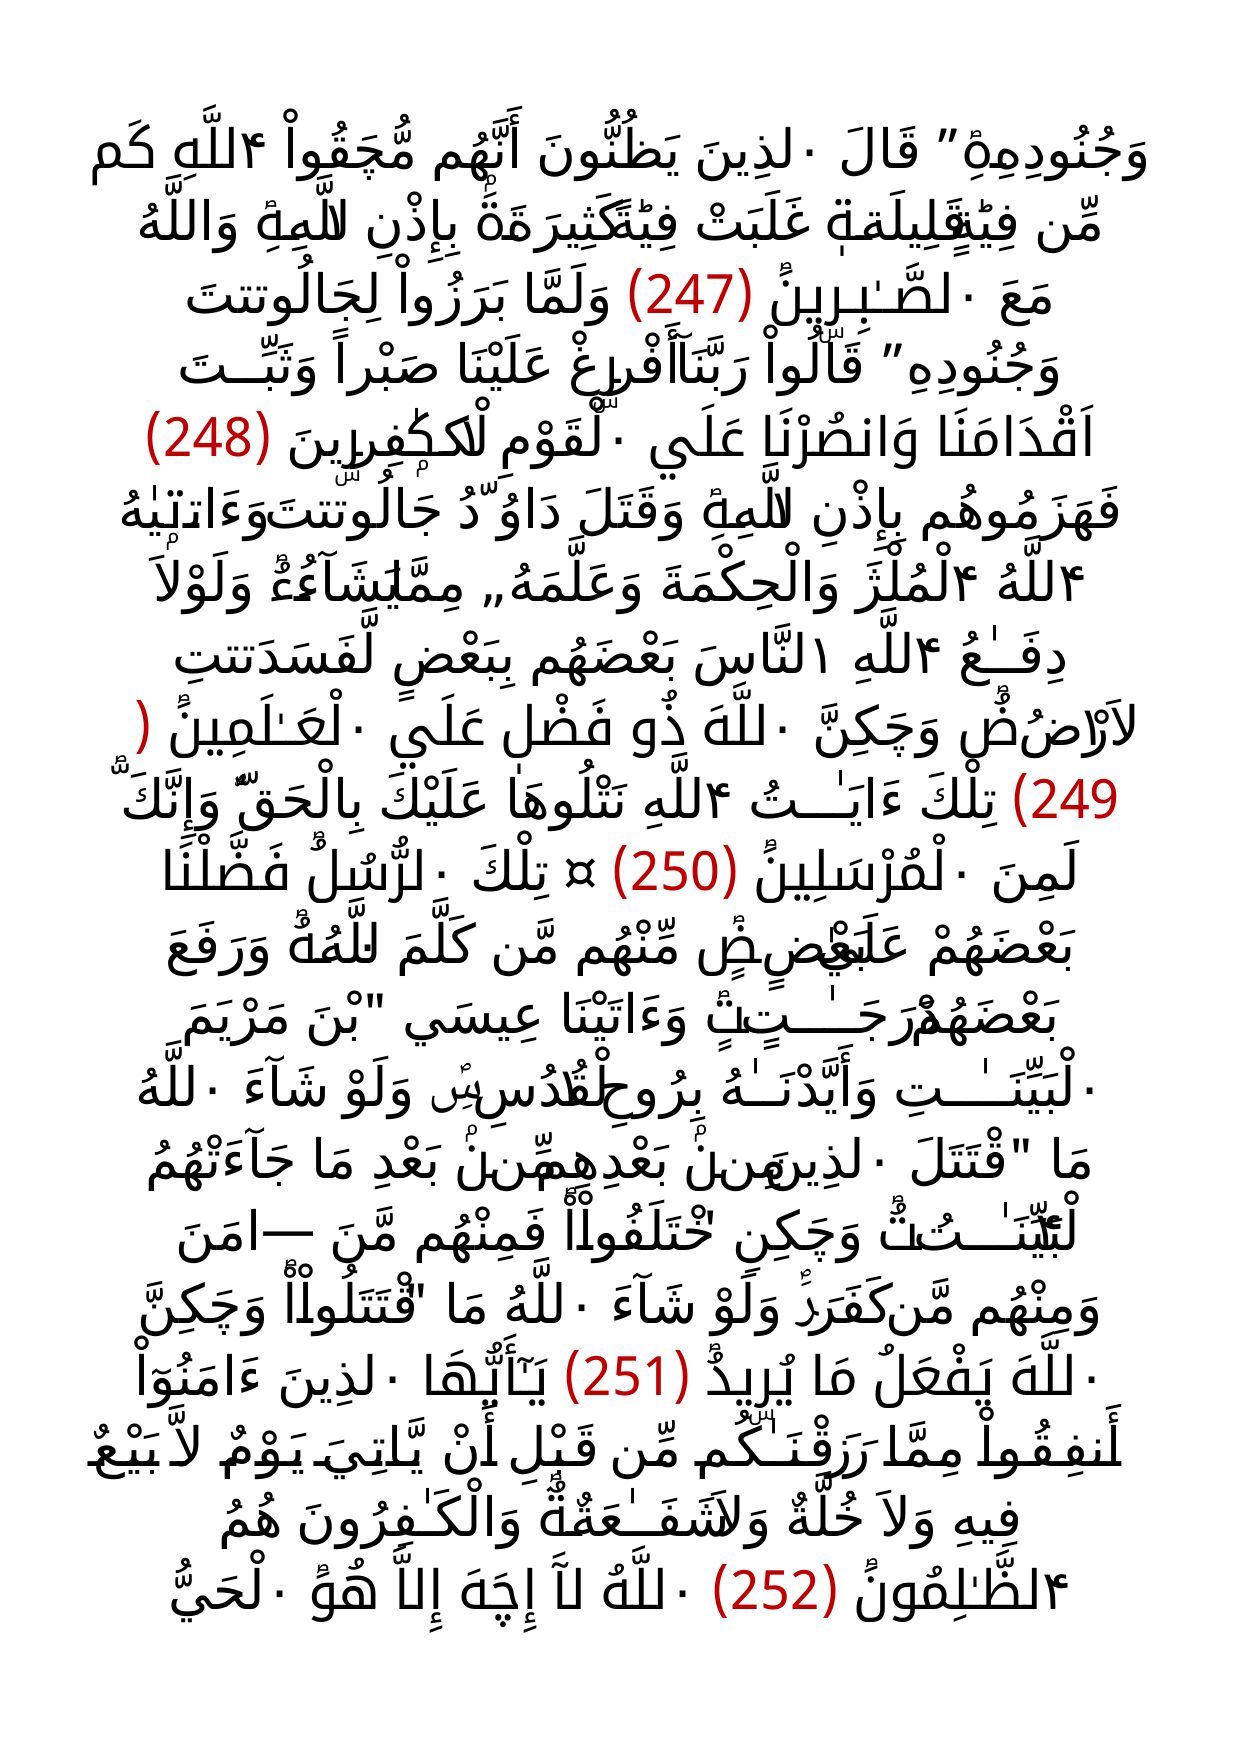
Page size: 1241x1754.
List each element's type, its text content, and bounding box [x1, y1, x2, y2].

text ۰لنَّاسَ ۰ڤسِّحْرَ وَمَآ ٱُنزۣلَ عَلَي ۰لْمَلَكَيْنِ بِبَابِـلَ هَارُوتتتَ وَمَارُوتتتَؐ وَمَا يُعَلِّمَـٰنِ مِنَ اَحَدٖ حَتَّيٰ يَقُولآَ إِنَّمَا نَحْنُ فِتْنَةٌ فَلاَ تَكْفُرْؐ فَيَتَعَلَّمُونَ مِنْهُمَا مَا يُفَرّۣقُونَ بِهِ” بَيْنَ ۰لْمَرْءِ وَزَوْجِهِؐ/ وَمَا هُم بِضَآرّۣينَ بِهِ” مِنَ اَحَدٖ اِلاَّ بِإِذْنِ ۱للَّهِؐ وَيَتَعَلَّمُونَ مَا يَضُرُّهُمْ وَلاَ يَنفَعُهُمْؐ وَلَقَدْ عَلِمُواْ لَمَـنِ ۳شْتَرۭيٰهُ مَا لَهُ„ فِى ۱لاَخِرَةِ مِنْ خَچَقٍؐ وَلَبِيسَ مَا شَرَوْاْ بِهِ“ أَنفُسَهُمْ لَوْ كَانُواْ يَعْلَمُونَؐ (101) وَلَوَ اَنَّهُمُ; ءَامَنُواْ وَاتَّقَوْاْ لَمَثُوبَةٌ مِّنْ عِندِ ۱للَّهِ خَيْرٌ لَّوْ كَانُواْ يَعْلَمُونَؐ (102) يَـٰٓأَيُّهَا ۰لذِينَ ءَامَنُواْ لاَ تَقُولُواْ رَ؛عِنَا وَقُولُواْ ۶نظُرْنَا وَاسْمَعُواْؐ وَلِلْكۭـٰفِرۣينَ عَذَاب٘ اَلِيمٌؐ (103) مَّا يَوَدُّ ۴لذِينَ كَفَرُواْ مِنَ اَهْلِ ۱لْكِتَــٰــبِ وَلاَ ۰لْمُشْرۣكِينَ أَنْ يُّنَزَّلَ عَلَيْكُم مِّنْ خَيْرٍ مِّن رَّبِّكُمْؐ وَاللَّهُ يَخْتَصُّ بِرَحْمَتِهِ” مَنْ يَّشَآءُؐ وَاللَّهُ ذُو ۴لْفَضْلِ ۱لْعَظِيمِؐ (104) ¥ مَا نَنسَخْ مِنَ —ايَةٖ اَوْ نُنسِهَا نَاتتتِ بِخَـيْرٍ مِّنْهَآ أَوْ مِثْلِهَآؐ أَلَمْ تَعْلَمَ اَنَّ ۰للَّهَ عَلَيٰ كُلِّ شَيْءٍ قَدِير٘ؐ (105) اَلَمْ تَعْلَمَ اَنَّ ۰للَّهَ لَهُ„ مُلْكُ ۴لسَّمَـٰوَ؛تتتِ وَالاَرْضِ وَمَا لَكُم مِّن دُونِ ۱للَّهِ مِنْ وَّلِيٍّ وَلاَ نَصِيرٖؐ (106) اَمْ تُرۣيدُونَ أَن تَسْـَٔلُواْ رَسُولَكُمْ كَمَاسُئِلَ مُوسۭيٰ مِن قَبْلُؐ وَمَنْ يَّتَبَدَّلِ ۱لْكُفْرَ بِالِايمَـٰنِ فَقَد ضَّلَّ سَوَآءَ ۰لسَّبِيلِؐ (107) وَدَّ كَثِيرٌ مِّنَ اَهْلِ ۱لْكِتَــٰــبِ لَوْ يَرُدُّونَكُم مِّنۢ بَعْدِ إِيمَــٰنِكُمْ كُفَّاراٗؐ حَسَداً مِّنْ عِندِ أَنفُسِهِم مِّنۢ بَعْدِ مَا تَبَيَّنَ لَهُمُ ۴لْحَقُّؐ فَاعْفُواْ وَاصْفَحُواْ حَتَّيٰ يَاتِيَ ۰للَّهُ بِأَمْرۣهِؐ“ إِنَّ ۰للَّهَ عَلَيٰ كُلِّ شَيْءٍ قَدِيرٌؐ (108) وَأَقِيمُواْ ۴لصَّلَوٰةَ وَءَاتُواْ ۴لزَّكَوٰةَؐ وَمَا تُقَدِّمُواْ لَأِنفُسِكُم مِّنْ خَيْرٍ تَجِدُوهُ عِندَ ۰للَّهِؐ إِنَّ ۰للَّهَ بِمَا تَعْمَلُونَ بَصِيرٌؐ (109) وَقَالُواْ لَنْ يَّدْخُلَ ۰لْجَنَّةَ إِلاَّ مَن كَانَ هُوداٗ اَوْ نَصَـٰرۭيٰؐ تِلْكَ أَمَانِيُّهُمْؐ قُلْ هَاتُواْ بُرْهَــٰنَكُمُ; إِن كُنتُمْ صَـٰدِقِينَؐ (110) بَلۭيٰ مَنَ اَسْلَمَ وَجْهَهُ„ لِلهِ وَهُوَ مُحْسِنٌ فَلَهُ; أَجْرُهُ„ عِندَ رَبِّهِ” وَلاَ خَوْف٘ عَلَيْهِمْ وَلاَ هُمْ يَحْزَنُونَؐ (111) وَقَالَــتِ ۱لْيَهُودُ لَيْسَــتِ ۱لنَّصَـٰرۭيٰ عَلَيٰ شَيْءٍ وَقَالَــتِ ۱لنَّصَـٰرۭيٰ لَيْسَــتِ ۱لْيَهُودُ عَلَيٰ شَيْءٍ وَهُمْ يَتْلُونَ ۰لْكِتَــٰــبَؐ كَذَ؛لِكَ قَالَ ۰لذِينَ لاَ يَعْلَمُونَ مِثْلَ قَوْلِهِمْؐ فَاللَّهُ يَحْكُمُ بَيْنَهُمْ يَوْمَ ۰لْقِيَــٰمَةِ فِيمَا كَانُواْ فِيهِ يَخْتَلِفُونَؐ (112) ® وَمَنَ اَظْلَمُ مِمَّن مَّنَعَ مَسَـٰجِدَ ۰للَّهِ أَنْ يُّذْكَرَ فِيهَا "سْمُهُ„ وَسَعۭيٰ فِى خَرَابِهَآؐ ٱُوْلَئِكَ مَا كَانَ لَهُمُ; أَنْ يَّدْخُلُوهَآ إِلاَّ خَآئِـفِينَؐ لَهُمْ فِى ۱لدُّنْيۭا خِزْيٌؐ وَلَهُمْ فِى ۱لاَخِرَةِ عَذَاب٘ عَظِيمٌؐ (113) وَلِلهِ ۱لْمَشْرۣقُ وَالْمَغْرۣبُؐ فَأَيْنَمَا تُوَلُّواْ فَثَمَّ وَجْهُ ۴للَّهِؐ إِنَّ ۰للَّهَ وَ؛سِع٘ عَلِيمٌؐ (114) وَقَالُواْ ۵تَّخَذَ ۰للَّهُ وَلَداًؐ سُبْحَــٰنَهُؐ„ بَل لَّهُ„ مَا فِى ۱لسَّمَــٰوَ؛تتتِ وَالاَرْضِؐ كُلٌّ لَّهُ„ قَــٰنِتُونَؐ (115) بَدِيعُ ۴لسَّمَــٰوَ؛تتتِ وَالاَرْضِؐ وَإِذَا قَضۭيٰٓ أَمْراً فَإِنَّمَا يَقُولُ لَهُ„ كُنؐ فَيَكُونُؐ (116) وَقَالَ ۰لذِينَ لاَ يَعْلَمُونَ لَوْلاَ يُكَلِّمُنَا ۰للَّهُ أَوْ تَاتِينَآ ءَايَةٌؐ كَذَ؛لِكَ قَالَ ۰لذِينَ مِن قَبْلِهِم مِّثْلَ قَوْلِهِمْؐ تَشَــٰبَهَــتْ قُلُوبُهُمْؐ قَدْ بَـيَّنَّا ۰لاَيَــٰــتِ لِقَوْمٍ يُوقِنُونَؐ (117) إِنَّآ أَرْسَلْنَـٰكَ بِالْحَقِّ بَشِيراً وَنَذِيراًؐ وَلاَ تَسْـَٔلْ عَنَ اَصْحَــٰــبِ ۱لْجَحِيمِؐ (118) وَلَن تَرْضۭيٰ عَنكَ ۰لْيَهُودُ وَلاَ ۰لنَّصَـٰرۭيٰ حَتَّيٰ تَتَّبِعَ مِلَّتَهُمْؐ قُلِ اِنَّ هُدَي ۰للَّهِ هُوَ ۰لْهُدۭيٰؐ وَلَـئِنِ 'تَّبَعْتَ أَهْوَآءَهُم بَعْدَ ۰ﻟ﮲ جَآءَكَ مِنَ ۰لْعِلْمِ مَا لَكَ مِنَ ۰للَّهِ مِنْ وَّلِيٍّ وَلاَ نَصِيرٖؐ (119) ۱لذِينَ ءَاتَيْنَـٰهُمُ ۴لْكِتَــٰــبَ يَتْلُونَهُ„ حَقَّ تِچَوَتِهِ“ ٱُوْلَئِكَ يُومِنُونَ بِهِؐ” وَمَنْ يَّكْفُرْ بِهِ” فَٱُوْلَئِژَ هُمُ ۴لْخَــٰسِرُونَؐ (120) يَـٰبَنِىٓ إِسْرَآءِيلَ ۸ذْكُرُواْ نِعْمَتِيَ ۰لتِىٓ أَنْعَمْــتُ عَلَيْكُمْ وَأَنِّى فَضَّلْتُكُمْ عَلَي ۰لْعَـٰلَمِينَؐ (121) وَاتَّقُواْ يَوْماً لاَّ تَجْزۣى نَفْس٘ عَن نَّفْسٍ شَيْــٔاً وَلاَ يُقْبَلُ مِنْهَا عَدْلٌ وَلاَ تَنفَعُهَا شَفَــٰعَةٌ وَلاَ هُمْ يُنصَرُونَؐ (122) © وَإِذِ 'بْتَلۭيٰٓ إِبْرَ؛هِـيمَ رَبُّهُ„ بِكَلِمَــٰــتٍ فَأَتَمَّهُنَّؐ قَالَ إِنِّى جَاعِلُكَ لِلنَّاسِ إِمَاماًؐ قَالَ وَمِن ذُرّۣيَّتِىؐ قَالَ لاَ يَنَالُ عَهْدِيَ ۰لظَّــٰلِمِينَؐ (123) وَإِذْ جَعَلْنَا ۰لْبَيْــتَ مَثَابَةً لِّلنَّاسِ وَأَمْناً وَاتَّخَذُواْ مِن مَّقَامِ إِبْرَ؛هِيمَ مُصَلّيًؐ وَعَهِدْنَآ إِلَيٰٓ إِبْرَ؛هِيمَ وَإِسْمَـٰعِيلَ أَن طَهِّرَا بَيْتِيَ لِلطَّآئِفِينَ وَالْعَـٰكِفِينَ وَالرُّكَّعِ ۱لسُّجُودِؐ (124) وَإِذْ قَالَ إِبْرَ؛هِيمُ رَبببِّ 'جْعَلْ هَـٰذَا بَلَداٗ —امِناً وَارْزُقَ اَهْلَهُ„ مِنَ ۰لثَّمَرَ؛تِ مَنَ —امَنَ مِنْهُم بِاللَّهِ وَالْيَوْمِ ۱لاَخِرۣؐ قَالَ وَمَن كَفَرَ فَٱُمَتِّعُهُ„ قَلِيلًا ثُمَّ أَضْطَرُّهُ; إِلَيٰ عَذَابببِ ۱لنّۭارۣؐ وَبِيسَ ۰لْمَصِيرُؐ (125) وَإِذْ يَرْفَـعُ إِبْرَ؛هِيمُ ۴لْقَوَاعِدَ مِنَ ۰لْبَيْــتِ وَإِسْمَــٰعِيلُؐ رَبَّنَا تَقَبَّلْ مِنَّآ إِنَّكَ أَنــتَ ۰لسَّمِيعُ ۴لْعَلِيمُؐ (126) رَبَّنَا وَاجْعَلْنَا مُسْلِمَيْنِ لَكَ وَمِن ذُرّۣيَّتِنَآ ٱُمَّةً مُّسْلِمَةً لَّكَؐ وَأَرۣنَا مَنَاسِكَنَاؐ وَتُــبْ عَلَيْنَآؐ إِنَّكَ أَنــتَ ۰لتَّوَّابببُ ۴لرَّحِيمُؐ (127) رَبَّـنَاوَابْعَــثْ فِيهِمْ رَسُولًا مِّنْهُمْ يَتْلُواْ عَلَيْهِمُ; ءَايَـٰتِكَ وَيُعَلِّمُهُمُ ۴لْكِتَــٰــبَ وَالْحِكْمَةَ وَيُزَكِّيهِمُؐ; إِنَّكَ أَنتَ ۰لْعَزۣيزُ ۴لْحَكِيمُؐ (128) وَمَنْ يَّرْغَــبُ عَن مِّلَّةِ إِبْرَ؛هِيمَ إِلاَّ مَن سَفِهَ نَفْسَهُؐ„ وَلَقَدِ 'صْطَفَيْنَـٰهُ فِى ۱لدُّنْيۭاؐ وَإِنَّهُ„ فِى ۱لاَخِرَةِ لَمِنَ ۰ڤصَّـٰڤِحِينَؐ (129) إِذْ قَالَ لَهُ„ رَبُّهُ; أَسْلِمْؐ قَالَ أَسْلَمْــتُ لِرَبِّ ۱لْعَـٰلَمِينَؐ (130) وَأَوْصۭيٰ بِهَآ إِبْرَ؛هِيمُ بَنِيهِؐ وَيَعْقُوبُ يَـٰبَنِيَّ إِنَّ ۰للَّهَ "صْطَفۭيٰ لَكُمُ ۴لدِّينَ فَلاَ تَمُوتُنَّ إِلاَّ وَأَنتُم مُّسْلِمُونَؐ (131) ® أَمْ كُنتُمْ شُهَدَآءَ اۭذْ حَضَرَ يَعْقُوبببَ ۰لْمَوْتتتُ إِذْ قَالَ لِبَنِيهِ مَا تَعْبُدُونَ مِنۢ بَعْدِىؐ قَالُواْ نَعْبُدُإِچَهَكَ وَإِچَهَ ءَابَآئِكَ إِبْرَ؛هِيمَ وَإِسْمَـٰعِيلَ وَإِسْحَـٰقَ إِچَهاً وَ؛حِداً وَنَحْنُ لَهُ„ مُسْلِمُونَؐ (132) تِلْكَ ٱُمَّةٌ قَدْ خَلَــتْؐ لَهَا مَا كَسَبَــتْؐ وَلَكُم مَّا كَسَبْتُمْؐ وَلاَ تُسْـَٔلُونَ عَمَّا كَانُواْ يَعْمَلُونَؐ (133) وَقَالُواْ كُونُواْ هُوداٗ اَوْ نَصَـٰرۭيٰ تَهْتَدُواْؐ قُلْ بَلْ مِلَّةَ إِبْرَ؛هِيمَ حَنِيفاًؐ وَمَا كَانَ مِنَ ۰لْمُشْرۣكِينَؐ (134) قُولُوٓاْ ءَامَنَّا بِاللَّهِ وَمَآ ٱُنزۣلَ إِلَيْنَاوَمَآ ٱُنزۣلَ إِلَيٰٓ إِبْرَ؛هِيمَ وَإِسْمَـٰعِيلَ وَإِسْحَـٰقَ وَيَعْقُوبَ وَالاَسْبَاطِ وَمَآٱُوتِيَ مُوسۭيٰ وَعِيسۭيٰ وَمَآ ٱُوتِيَ ۰لنَّبِيٓــُٔونَ مِن رَّبِّهِمْ لاَ نُفَرّۣقُ بَيْنَ أَحَدٍ مِّنْهُمْ وَنَحْنُ لَهُ„ مُسْلِمُونَؐ (135) فَإِنَ —امَنُواْ بِمِثْلِ مَآ ءَامَنتُم بِهِ” فَقَدِ 'هْتَدَواْؐ وَّإِن تَوَلَّوْاْ فَإِنَّمَا هُمْ فِى شِقَاقٍؐ فَسَيَكْفِيكَهُمُ ۴للَّهُؐ وَهُوَ ۰لسَّمِيعُ ۴لْعَلِيمُؐ (136) صِبْغَةَ ۰للَّهِؐ وَمَنَ اَحْسَنُ مِنَ ۰للَّهِ صِبْغَةًؐ وَنَحْنُ لَهُ„ عَـٰبِدُونَؐ (137) قُلَ اَتُحَآجُّونَنَا فِى ۱للَّهِ وَهُوَ رَبُّنَا وَرَبُّكُمْ وَلَنَآ أَعْمَــٰلُنَا وَلَكُمُ; أَعْمَــٰلُكُمْؐ وَنَحْنُ لَهُ„ مُخْلِصُونَؐ (138) أَمْ يَقُولُونَ إِنَّ إِبْرَ؛هِيمَ وَإِسْمَـٰعِيلَ وَإِسْحَـٰقَ وَيَعْقُوبببَ وَالاَسْبَاطَ كَانُواْ هُوداٗ اَوْ نَصَـٰرۭيٰؐ قُلَ —آنتُمُ; أَعْلَمُ أَمِ ۱للَّهُؐ وَمَنَ اَظْلَمُ مِمَّن كَتَمَ شَهَـٰدَةٗ عِندَهُ„ مِنَ ۰للَّهِؐ وَمَا ۰للَّهُ بِغَـٰفِلٖ عَمَّا تَعْمَلُونَؐ (139) تِلْكَ ٱُمَّةٌ قَدْ خَلَــتْؐ لَهَا مَا كَسَبَــتْؐ وَلَكُم مَّا كَسَبْتُمْؐ وَلاَ تُسْـَٔلُونَ عَمَّا كَانُواْ يَعْمَلُونَؐ (140) ¤ سَيَقُولُ ۴لسُّفَهَآءُ مِنَ ۰لنَّاسِ مَا وَلّۭيٰهُمْ عَن قِـبْلَتِهِمُ ۴لتِى كَانُواْ عَلَيْهَاؐ قُل لِّلهِ ۱لْمَشْرۣقُ وَالْمَغْرۣبببُؐ يَهْدِى مَنْ يَّشَآءُ ﹹلَيٰ صِرَ؛طٍ مُّسْتَقِيمٍؐ (141) وَكَذَ؛لِژَ جَعَلْنَــٰكُمُ; ٱُمَّةً وَسَطاًؐ لِّتَكُونُواْ شُهَدَآءَ عَلَي ۰لنَّاسِ وَيَكُونَ ۰لرَّسُولُ عَلَيْكُمْ شَهِيداًؐ وَمَا جَعَلْنَا ۰لْقِبْلَةَ ۰لتِى كُنــتَ عَلَيْهَآ إِلاَّ لِنَعْلَمَ مَنْ يَّتَّبِعُ ۴لرَّسُولَ مِمَّنْ يَّنقَلِــبُ عَلَيٰ عَقِبَيْهِؐ وَإِن كَانَــتْ لَكَبِيرَةٗ اِلاَّ عَلَي ۰لذِينَ هَدَي ۰للَّهُؐ وَمَا كَانَ ۰للَّهُ لِيُضِيعَ إِيمَــٰنَكُمُؐ; إِنَّ ۰للَّهَ بِالنَّاسِ لَرَءُوفٌ رَّحِيمٌؐ (142) قَدْ نَرۭيٰ تَقَلُّـــبَ وَجْهِكَ فِى ۱لسَّمَآءِ فَلَنُوَلِّيَنَّكَ قِبْلَةً تَرْضۭيٰهَاؐ فَوَلِّ وَجْهَژَ شَطْرَ ۰لْمَسْجِدِ ۱لْحَرَامِؐ وَحَيْــثُ مَا كُنتُمْ فَوَلُّواْ وُجُوهَكُمْ شَطْرَهُؐ„ وَإِنَّ ۰لذِينَ ٱُوتُواْ ۴لْكِتَــٰــبَ لَيَعْلَمُونَ أَنَّهُ ۴لْحَقُّ مِن رَّبِّهِمْؐ وَمَا ۰للَّهُ بِغَـٰفِلٖ عَمَّا يَعْمَلُونَؐ (143) وَلَـئِنَ اَتَيْــتَ ۰لذِينَ ٱُوتُواْ ۴لْكِتَـــٰــبَ بِكُلِّ ءَايَةٍ مَّا تَبِعُواْ قِبْلَتَكَؐ وَمَآ أَنــتَ بِتَابِعٍ قِبْلَتَهُمْؐ وَمَا بَعْضُهُم بِتَابِعٍ قِبْلَةَ بَعْضٍؐ وَلَـئِنِ 'تَّبَعْتَ أَهْوَآءَهُم مِّنۢ بَعْدِ مَا جَآءَكَ مِنَ ۰لْعِلْمِ إِنَّژَ إِذاً لَّمِنَ ۰لظَّـٰلِمِينَؐ (144) ۰لذِينَ ءَاتَيْنَـٰهُمُ ۴لْكِتَـٰــبَ يَعْرۣفُونَهُ„ كَمَا يَعْرۣفُونَ أَبْنَآءَهُمْؐ وَإِنَّ فَرۣيقاً مِّنْهُمْ لَيَكْتُمُونَ ۰لْحَقَّ وَهُمْ يَعْلَمُونَؐ (145) ۰لْحَقُّ مِن رَّبِّكَؐ فَلاَ تَكُونَنَّ مِنَ ۰لْمُمْتَرۣينَؐ (146) ® وَلِكُلٍّ وۣجْهَة٘ هُوَ مُوَلِّيهَا فَاسْتَبِقُواْ ۴لْخَيْرَ؛تِؐ أَيْنَ مَا تَكُونُواْ يَاتتتِ بِكُمُ ۴للَّهُ جَمِيعاٗؐ اِنَّ ۰للَّهَ عَلَيٰ كُلِّ شَيْءٍ قَدِيرٌؐ (147) وَمِنْ حَيْــثُ خَرَجْــتَ فَوَلِّ وَجْهَكَ شَطْرَ ۰لْمَسْجِدِ ۱لْحَرَامِؐ وَإِنَّهُ„ لَلْحَقُّ مِن رَّبِّكَؐ وَمَا ۰للَّهُ بِغَــٰفِلٖ عَمَّا تَعْمَلُونَؐ (148) وَمِنْ حَيْــثُ خَرَجْتَ فَوَلِّ وَجْهَكَ شَطْرَ ۰لْمَسْجِدِ ۱لْحَرَامِؐ وَحَيْــثُ مَا كُنتُمْ فَوَلُّواْ وُجُوهَكُمْ شَطْرَهُ„ لِيَ۬لاَّ يَكُونَ لِلنَّاسِ عَلَيْكُمْ حُجَّة٘ اِلاَّ ۰لذِينَ ظَلَمُواْ مِنْهُمْ فَلاَ تَخْشَوْهُمْ وَاخْشَوْنِىؐ وَلُءِتِمَّ نِعْمَتِى عَلَيْكُمْ وَلَعَلَّكُمْ تَهْتَدُونَؐ (149) كَمَآ أَرْسَلْنَا فِيكُمْ رَسُولًا مِّنكُمْ يَتْلُواْ عَلَيْكُمُ; ءَايَـٰتِنَا وَيُزَكِّيكُمْ وَيُعَلِّمُكُمُ ۴لْكِتَــٰــبَ وَالْحِكْمَةَ وَيُعَلِّمُكُم مَّا لَمْ تَكُونُواْ تَعْلَمُونَ (150) فَاذْكُرُونِىٓ أَذْكُرْكُمْ وَاشْكُرُواْ لِى وَلاَ تَكْفُرُونِؐ (151) يَـٰٓأَيُّهَا ۰لذِينَ ءَامَنُواْ èسْتَعِينُواْ بِالصَّبْرۣ وَالصَّلَوٰةِؐ إِنَّ ۰للَّهَ مَعَ ۰لصَّـٰبِـرۣينَؐ (152) وَلاَ تَقُولُواْ لِمَنْ يُّقْتَلُ فِى سَبِيلِ ۱للَّهِ أَمْوَ؛تٛؐ بَـلَ اَحْيَآءٌؐ وَچَكِن لاَّ تَشْعُرُونَؐ (153) وَلَنَبْلُوَنَّكُم بِشَىْءٍ مِّنَ ۰لْخَوْفِ وَالْجُوعِ وَنَقْصٍ مِّنَ ۰لاَمْوَ؛لِ وَالاَنفُسِ وَالثَّمَرَ؛تتتِؐ وَبَشِّرۣ ۱لصَّـٰبِرۣينَ (154) ۰لذِينَ إِذَآ أَصَـٰبَتْهُم مُّصِيبَةٌ قَالُوٓاْ إِنَّا لِلهِ وَإِنَّآ إِلَيْهِ رَ؛جِعُونَؐ (155) ٱُوْلَئِكَ عَلَيْهِمْ صَلَوَ؛تٌ مِّن رَّبِّهِمْ وَرَحْمَةٌؐ وَٱُوْلَئِكَ هُمُ ۴لْمُهْتَدُونَؐ (156) © إِنَّ ۰لصَّفَا وَالْمَرْوَةَ مِن شَعَــٰٓئِـرۣ ۱للَّهِؐ فَمَنْ حَجَّ ۰لْبَيْــتَ أَوۣ 'عْتَمَرَ فَلاَ جُنَاحَ عَلَيْهِ أَنْ يَّطَّوَّفَ بِهِمَاؐ وَمَن تَطَوَّعَ خَيْراً فَإِنَّ ۰للَّهَ شَاكِر٘ عَلِيم٘ؐ (157) اِنَّ ۰لذِينَ يَكْتُمُونَ مَآ أَنزَلْنَا مِنَ ۰لْبَيِّنَـٰــتِ وَالْهُدۭيٰ مِنۢ بَعْدِ مَا بَيَّنَّــٰهُ لِلنَّاسِ فِى ۱لْكِتَــٰــبِ ٱُوْلَئِژَ يَلْعَنُهُمُ ۴للَّهُ وَيَلْعَنُهُمُ ۴لچَّعِنُونَ (158) إِلاَّ ۰لذِينَ تَابُواْ وَأَصْلَحُواْ وَبَيَّنُواْ فَٱُوْلَئِكَ أَتُوبببُ عَلَيْهِمْ وَأَنَا ۰لتَّوَّابببُ ۴لرَّحِيمُؐ (159) إِنَّ ۰لذِينَ كَفَرُواْ وَمَاتُواْ وَهُمْ كُفَّار٘ ۷وْلَئِكَ عَلَيْهِمْ لَعْنَةُ ۴للَّهِ وَالْمَلَئِكَةِ وَالنَّاسِ أَجْمَعِينَ (160) خَـٰلِدِينَ فِيهَاؐ لاَ يُخَفَّفُ عَنْهُمُ ۴لْعَذَابببُ وَلاَ هُمْ يُنظَرُونَؐ (161) وَإِچَهُكُمُ; إِچَهٌ وَ؛حِدٌؐ لٓاَّ إِچَهَ إِلاَّ هُوَؐ ۰لرَّحْمَـٰنُ ۴لرَّحِيمُؐ (162) إِنَّ فِى خَلْقِ ۱لسَّمَـٰوَ؛تتتِ وَالاَرْضِ وَاخْتِچَــفِ ۱ليْلِ وَالنَّهۭارۣ وَالْفُلْكِ ۱لتِى تَجْرۣى فِى ۱ڤْبَحْرۣ بِمَا يَنفَعُ ۴لنَّاسَ وَمَآ أَنزَلَ ۰للَّهُ مِنَ ۰لسَّمَآءِ مِن مَّآءٍ فَأَحْيۭا بِهِ ۱لاَرْضَ بَعْدَ مَوْتِهَا وَبَــثَّ فِيهَا مِن كُلِّ دَآبَّةٍ وَتَصْرۣيفِ ۱لرّۣيَـٰحِ وَالسَّحَابببِ ۱لْمُسَخَّرۣ بَيْنَ ۰لسَّمَآءِ وَالاَرْضِ ﺀَلاَيَـٰــتٍ لِّقَوْمٍ يَعْقِلُونَؐ (163) وَمِنَ ۰لنَّاسِ مَنْ يَّتَّخِذُ مِن دُونِ ۱للَّهِ أَندَاداً يُحِبُّونَهُمْ كَحُبِّ ۱للَّهِؐ وَالذِينَ ءَامَنُوٓاْ أَشَدُّ حُبّاً لِّلهِؐ وَلَوْ تَرَي ۰لذِينَ ظَلَمُوٓاْ إِذْ يَرَوْنَ ۰لْعَذَابببَ أَنَّ ۰لْقُوَّةَ لِلهِ جَمِيعاً وَأَنَّ ۰للَّهَ شَدِيدُ ۴لْعَذَابببِؐ (164) ® إِذْ تَبَرَّأَ ۰لذِينَ ۸تُّبِعُواْ مِنَ ۰لذِينَ "تَّبَعُواْ وَرَأَوُاْ ۴لْعَذَابببَ وَتَقَطَّعَــتْ بِهِمُ ۴لاَسْبَــٰــبُؐ (165) وَقَالَ ۰لذِينَ "تَّبَعُواْ لَوَ اَنَّ لَنَا كَرَّةً فَنَتَبَرَّأَ مِنْهُمْ كَمَا تَبَرَّءُواْ مِنَّاؐ كَذَ؛لِكَ يُرۣيهِمُ ۴للَّهُ أَعْمَــٰلَهُمْ حَسَرَ؛تتتٖ عَلَيْهِمْؐ وَمَا هُم بِخَـٰرۣجِينَ مِنَ ۰لنّۭارۣؐ (166) يَـٰٓأَيُّهَا ۰لنَّاسُ كُلُواْ مِمَّا فِى ۱لاَرْضِ حَچَلًا طَيِّباًؐ وَلاَ تَتَّبِعُواْ خُطْوَ؛تِ ۱لشَّيْطَـٰنِؐ إِنَّهُ„ لَكُمْ عَدُوٌّ مُّبِين٘ؐ (167) اِنَّمَا يَامُرُكُم بِالسُّوٓءِ وَاڤْفَحْشَآءِ وَأَن تَقُولُواْ عَلَي ۰للَّهِ مَا لاَ تَعْلَمُونَؐ (168) وَإِذَا قِيلَ لَهُمُ èتَّبِعُواْ مَآ أَنزَلَ ۰للَّهُ قَالُواْ بَلْ نَتَّبِعُ مَآ أَلْفَيْنَا عَلَيْهِ ءَابَآءَنَآؐ أَوَلَوْ كَانَ ءَابَآؤُهُمْ لاَ يَعْقِلُونَ شَيْــٔـاً وَلاَ يَهْتَدُونَؐ (169) وَمَثَلُ ۴لذِينَ كَفَرُواْ كَمَثَلِ ۱ﻟ﮲ يَنْعِقُ بِمَا لاَ يَسْمَعُ إِلاَّ دُعَآءً وَنِدَآءًؐ صُمّٛ بُكْم٘ عُمْـيٌ فَهُمْ لاَ يَعْقِلُونَؐ (170) يَـٰٓأَيُّهَا ۰لذِينَ ءَامَنُواْ كُلُواْ مِن طَيِّبَـٰــتِ مَا رَزَقْنَـٰكُمْ وَاشْكُرُواْ لِلهِ إِن كُنتُمُ; إِيَّاهُ تَعْبُدُونَؐ (171) إِنَّمَا حَرَّمَ عَلَيْكُمُ ۴لْمَيْتَةَ وَالدَّمَ وَلَحْمَ ۰لْخِنزۣيـرۣ وَمَآ ٱُهِلَّ بِهِ” لِغَيْرۣ ۱للَّهِؐ فَمَنُ ۶ضْطُرَّ غَيْرَ بَاغٍ وَلاَ عَادٍ فَلآَ إِثْمَ عَلَيْهِؐ إِنَّ ۰للَّهَ غَفُورٌ رَّحِيم٘ؐ (172) اِنَّ ۰لذِينَ يَكْتُمُونَ مَآ أَنزَلَ ۰للَّهُ مِنَ ۰لْكِتَـٰــبِ وَيَشْتَرُونَ بِهِ” ثَمَناً قَلِيلٗا ۷وْلَئِكَ مَا يَاكُلُونَ فِى بُطُونِهِمُ; إِلاَّ ۰لنَّارَ وَلاَ يُكَلِّمُهُمُ ۴للَّهُ يَوْمَ ۰لْقِيَـٰمَةِ وَلاَ يُزَكِّيهِمْؐ وَلَهُمْ عَذَاب٘ اَلِيم٘ؐ (173) ۷وْلَئِژَ ۰لذِينَ "شْتَرَوُاْ ۴لضَّچَلَةَ بِالْهُدۭيٰ وَالْعَذَابببَ بِالْمَغْفِرَةِ فَمَآ أَصْبَرَهُمْ عَلَي ۰لنّۭارۣؐ (174) ذَ؛لِكَ بِأَنننَّ ۰للَّهَ نَزَّلَ ۰لْكِتَـٰــبَ بِالْحَقﱢّؐ وَإِنَّ ۰لذِينَ "خْتَلَفُواْ فِى ۱لْكِتَـٰــبِ لَفِى شِقَاقٙ بَعِيدٍؐ (175) ¥ لَّيْسَ ۰لْبِرُّ أَن تُوَلُّواْ وُجُوهَكُمْ قِبَلَ ۰لْمَشْرۣقِ وَالْمَغْرۣبببِؐ وَچَكِنِ ۱لْبِرُّ مَنَ —امَنَ بِاللَّهِ وَالْيَوْمِ ۱لاَخِرۣ وَالْمَلَئِكَةِ وَالْكِتَــٰــبِ وَالنَّبِيٓــٕـﯧنَ وَءَاتَي ۰لْمَالَ عَلَيٰ حُبِّهِ” ذَوۣى ۱لْقُرْبۭيٰ وَالْيَتَـٰمۭيٰ وَالْمَسَـٰكِينَ وَابْنَ ۰لسَّبِيلِ وَالسَّآئِـلِينَ وَفِى ۱لرّۣقَابببِ وَأَقَامَ ۰لصَّلَوٰةَ وَءَاتَي ۰لزَّكَوٰةَؐ وَالْمُوفُونَ بِعَهْدِهِمُ; إِذَا عَـٰهَدُواْؐ وَالصَّـٰبِرۣينَ فِى ۱لْبَأْسَآءِ وَالضَّرَّآءِ وَحِيــنَ ۰لْبَأْسِؐ ٱُوْلَئِكَ ۰لذِيــنَ صَدَقُواْؐ وَٱُوْلَئِكَ هُمُ ۴لْمُتَّقُونَؐ (176) يَـٰٓأَيُّهَا ۰لذِينَ ءَامَنُواْ كُتِبَ عَلَيْكُمُ ۴لْقِصَاصُ فِى ۱لْقَتْلَيؐ ۰لْحُرُّ بِالْحُرّۣ وَالْعَبْدُ بِالْعَبْدِ وَالاُنثۭيٰ بِالاُنثۭيٰؐ فَمَــنْ عُفِيَ لَهُ„ مِنَ اَخِيهِ شَىْءٌ فَاتِّبَاعٛ بِالْمَعْرُوفِ وَأَدَآء٘ اِلَيْهِ بِإِحْسَـٰنٍؐ ذَ؛لِكَ تَخْفِيفٌ مِّن رَّبِّكُمْ وَرَحْمَةٌؐ فَمَنِ 'عْتَدۭيٰ بَعْدَ ذَ؛لِژَ فَلَهُ„ عَذَاببب٘ اَلِيمٌؐ (177) وَلَكُمْ فِى ۱لْقِصَاصِ حَيَوٰةٌ يَـٰٓٱُوْلِى ۱لاَلْبَــٰــبِ لَعَلَّكُمْ تَتَّقُونَؐ (178) كُتِــبَ عَلَيْكُمُ; إِذَا حَضَرَ أَحَدَكُمُ ۴لْمَوْتتتُ إِن تَرَكَ خَيْراٗؐ ۱لْوَصِيَّةُ لِلْوَ؛لِدَيْنِ وَ الاَقْرَبِينَ بِالْمَعْرُوفِؐ حَقّاٗ عَلَي ۰لْمُتَّقِينَؐ (179) فَمَنۢ بَدَّلَهُ„ بَعْدَ مَا سَمِعَهُ„ فَإِنَّمَآ إِثْمُهُ„ عَلَي ۰لذِينَ يُبَدِّلُونَهُؐ; إِنَّ ۰للَّهَ سَمِيع٘ عَلِيمٌؐ (180) فَمَنْ خَافَ مِن مُّوصٍ جَنَفاٗ اَوۣ اِثْماً فَأَصْلَحَ بَيْنَهُمْ فَلآَ إِثْمَ عَلَيْهِؐ إِنَّ ۰للَّهَ غَفُورٌ رَّحِيمٌؐ (181) يَـٰٓأَيُّهَا ۰لذِينَ ءَامَنُواْ كُتِــبَ عَلَيْكُمُ ۴لصِّيَامُ كَمَا كُتِــبَ عَلَي ۰لذِينَ مِن قَبْلِكُمْ لَعَلَّكُمْ تَتَّقُونَ (182) أَيَّاماً مَّعْدُودَ؛تٍؐ فَمَــن كَانَ مِنكُم مَّرۣيضاٗ اَوْ عَلَيٰ سَفَرٍ فَعِدَّةٌ مِّنَ اَيَّامٖ ۷خَرَؐ وَعَلَي ۰لذِينَ يُطِيقُونَهُ„ فِدْيَةُ طَعَامِ مَسَـٰكِينَؐ فَمَن تَطَوَّعَ خَيْراً فَهُوَ خَيْرٌ لَّهُؐ„ وَأَن تَصُومُواْ خَيْرٌ لَّكُمُ; إِن كُنتُمْ تَعْلَمُونَؐ (183) ® شَهْرُ رَمَضَانَ ۰ﻟـذِىٓ ٱُنزۣلَ فِيهِ ۱لْقُرْءَانُ هُديً لِّلنَّاسِ وَبَيِّنَــٰــتٍ مِّنَ ۰لْهُدۭيٰ وَالْفُرْقَانِؐ فَمَن شَهِدَ مِنكُمُ ۴لشَّهْرَ فَلْيَصُمْهُؐ وَمَن كَانَ مَرۣيضاٗ اَوْ عَلَيٰ سَفَرٍ فَعِدَّةٌ مِّنَ اَيَّامٖ ۷خَرَؐ يُرۣيدُ ۴للَّهُ بِكُمُ ۴لْيُسْرَ وَلاَ يُرۣيدُ بِـكُمُ ۴لْعُسْرَؐ وَلِتُكْمِلُواْ ۴لْعِدَّةَ وَلِتُكَـبِّـرُواْ ۴للَّهَ عَلَيٰ مَـــا هَدۭيٰكُمْ وَلَعَلَّكُمْ تَشْكُرُونَؐ (184) وَإِذَا سَأَلَكَ عِبَادِى عَنِّى فَإِنِّى قَرۣيب٘ؐ ۷جِيــبُ دَعْوَةَ ۰لدَّاعِ“ إِذَا دَعَانِؐ” فَلْيَسْتَجِيبُواْ لِى وَلْيُومِنُواْ بِيَ لَعَلَّهُمْ يَرْشُدُونَؐ (185) ٱُحِلَّ لَكُمْ لَيْلَةَ ۰لصِّيَامِ ۱لرَّفَــثُ إِلَيٰ نِسَآئِكُمْؐ هُنَّ لِـبَاسٌ لَّكُمْ وَأَنتُمْ لِبَاسٌ لَّهُنَّؐ عَلِمَ ۰للَّهُ أَنَّكُمْ كُنتُمْ تَخْتَانُونَ أَنفُسَكُمْ فَتَابببَ عَلَيْكُمْ وَعَفَا عَنكُمْؐ فَاچَنَ بَـٰشِرُوهُنَّؐ وَابْتَغُواْ مَا كَتَبَ ۰للَّهُ لَكُمْؐ وَكُلُواْ وَاشْرَبُواْ حَتَّيٰ يَتَبَيَّنَ لَكُمُ ۴لْخَيْطُ ۴لاَبْيَضُ مِنَ ۰لْخَيْطِ ۱لاَسْوَدِ مِنَ ۰لْفَجْـرۣؐ ثُمَّ أَتِمُّواْ ۴لصِّيَامَ إِلَي ۰ليْلِؐ وَلاَ تُبَــٰشِرُوهُنَّ وَأَنتُمْ عَــٰكِفُونَ فِى ۱لْمَسَـٰجِدِؐ تِلْكَ حُدُودُ ۴للَّهِؐ فَلاَ تَقْرَبُوهَاؐ كَذَ؛لِكَ يُبَيِّنُ ۴للَّهُ ءَايَـٰتِهِ” لِلنَّاسِ لَعَلَّهُمْ يَتَّقُونَؐ (186) وَلاَ تَاكُلُوٓاْ أَمْوَ؛لَكُم بَيْنَكُم بِالْبَــٰطِلِ وَتُدْلُواْ بِهَآ إِلَي ۰لْحُكَّامِ لِتَاكُلُواْ فَرۣيقاً مِّنَ اَمْوَلِ۱لنَّاسِ بِالِاثْمِ وَأَنتُمْ تَعْلَمُونَؐ (187) © يَسْـَٔلُونَكَ عَنِ ۱لاَهِلَّةِؐ قُلْ هِيَ مَوَ؛قِيــتُ لِلنَّاسِ وَالْحَجﱢّؐ وَلَيْسَ ۰لْـبِرُّ بِأَن تَاتُواْ ۴لْبُيُوتتتَ مِن ظُهُورۣهَاؐ وَچَكِنِ ۱لْبِرُّ مَنِ 'تَّقۭيٰؐ وَاتُواْ ۴لْبُيُوتتتَ مِنَ اَبْوَ؛بِهَاؐ وَاتَّقُواْ ۴للَّهَ لَعَلَّكُمْ تُفْلِحُونَؐ (188) وَقَـٰتِلُواْ فِى سَبِيلِ ۱للَّهِ ۱لذِينَ يُقَــٰتِلُونَكُمْ وَلاَ تَعْتَدُوٓاْؐ إِنَّ ۰للَّهَ لاَ يُحِــبُّ ۴لْمُعْتَدِينَؐ (189) وَاقْتُلُوهُمْ حَيْــثُ ثَقِفْتُمُوهُمْ وَأَخْرۣجُوهُم مِّنْ حَيْــثُ أَخْرَجُوكُمْؐ وَالْفِتْنَةُ أَشَدُّ مِنَ ۰لْقَتْلِؐ وَلاَ تُقَــٰتِلُوهُمْ عِندَ ۰لْمَسْجِدِ ۱لْحَرَامِ حَتَّيٰ يُقَـٰتِلُوكُمْ فِيهِؐ فَإِن قَـٰتَلُوكُمْ فَاقْتُلُوهُمْؐ كَذَ؛لِژَ جَزَآءُ ۴لْكۭـٰفِرۣينَؐ (190) فَإِنِ 'نتَهَوْاْ فَإِنَّ ۰للَّهَ غَفُورٌ رَّحِيمٌؐ (191) وَقَـٰتِلُوهُمْ حَتَّــيٰ لاَ تَكُونَ فِتْنَةٌ وَيَكُونَ ۰لدِّينُ لِلهِؐ فَإِنِ 'نتَهَوْاْ فَلاَ عُدْوَ؛نَ إِلاَّ عَلَي ۰لظَّـٰلِمِينَؐ (192) ۰لشَّهْرُ ۴لْحَرَامُ بِالشَّهْرۣ ۱لْحَرَامِ وَالْحُرُمَــٰــتُ قِصَاصٌؐ فَمَنِ 'عْتَدۭيٰ عَلَيْكُمْ فَاعْتَدُواْ عَلَيْهِ بِمِثْلِ مَا "عْتَدۭيٰ عَلَيْكُمْؐ وَاتَّقُواْ ۴للَّهَ وَاعْلَمُوٓاْ أَنَّ ۰للَّهَ مَعَ ۰لْمُتَّقِينَؐ (193) وَأَنفِقُواْ فِى سَبِيلِ ۱للَّهِ وَلاَ تُلْقُواْ بِأَيْدِيكُمُ; إِلَي ۰لتَّهْلُكَةِ وَأَحْسِنُوٓاْؐ إِنَّ ۰للَّهَ يُحِــبُّ ۴ڤْمُحْسِنِينَؐ (194) وَأَتِمُّواْ ۴لْحَجَّ وَالْعُمْرَةَ لِلهِؐ فَإِنُ۷حْصِرْتُمْ فَمَا "سْتَيْسَرَ مِنَ ۰لْهَدْيِؐ وَلاَ تَحْلِقُواْ رُءُوسَكُمْ حَتَّيٰ يَبْلُغَ ۰لْهَدْيُ مَحِلَّهُؐ„ فَمَن كَانَ مِنكُم مَّرۣيضاٗ اَوْ بِهِ“ أَذيً مِّن رَّأْسِهِ” فَفِدْيَةٌ مِّن صِيَامٖ اَوْ صَدَﻗَﺔٖ اَوْ نُسُكٍؐ فَإِذَآ أَمِنتُمْ فَمَن تَمَتَّعَ بِالْعُمْرَةِ إِلَي ۰لْحَجِّ فَمَا "سْتَيْسَرَ مِنَ ۰لْهَدْيِؐ ® فَمَن لَّمْ يَجِدْ فَصِيَامُ ثَـچَثَةِ أَيَّامٍ فِى ۱لْحَجِّ وَسَبْعَةٖ اِذَا رَجَعْتُمْ تِلْكَ عَشَرَةٌ كَامِلَةٌؐ ذَ؛لِكَ لِمَن لَّمْ يَكُنَ اَهْلُهُ„ حَاضِرۣى ۱لْمَسْجِدِ ۱لْحَرَامِؐ وَاتَّقُواْ ۴للَّهَ وَاعْلَمُوٓاْ أَنَّ ۰للَّهَ شَدِيدُ ۴لْعِقَابببِؐ (195) ۱لْحَجُّ أَشْهُرٌ مَّعْلُومَــٰــتٌؐ فَمَن فَرَضَ فِيهِنَّ ۰لْحَجَّ فَلاَ رَفَـثَ وَلاَ فُسُوقَ وَلاَ جِدَالَ فِى ۱لْحَجﱢّؐ وَمَا تَفْعَلُواْ مِنْ خَيْرٍ يَعْلَمْهُ ۴للَّهُؐ وَتَزَوَّدُواْؐ فَإِنَّ خَيْرَ ۰لزَّادِ ۱لتَّقْوۭيٰؐ وَاتَّقُونِ يَـٰٓٱُوْلِى ۱لاَلْبَـٰـــبِؐ (196) لَيْسَ عَلَيْكُمْ جُنَاح٘ اَن تَـبْتَغُواْ فَضْلًا مِّن رَّبِّكُمْؐ فَإِذَآ أَفَضْتُم مِّنْ عَرَفَــٰــتٍ فَاذْكُرُواْ ۴للَّهَ عِندَ ۰لْمَشْعَرۣ ۱لْحَرَامِؐ وَاذْكُرُوهُ كَمَا هَدۭيٰكُمْ وَإِن كُنتُم مِّن قَبْلِهِ” لَمِنَ ۰لضَّآلِّينَؐ (197) ثُمَّ أَفِيضُواْ مِنْ حَيْــثُ أَفَاضَ ۰لنَّاسُؐ وَاسْتَغْفِرُواْ ۴للَّهَؐ إِنَّ ۰للَّهَ غَفُورٌ رَّحِيمٌؐ (198) فَإِذَا قَضَيْتُم مَّنَـٰسِكَكُمْ فَاذْكُرُواْ ۴للَّهَ كَذِكْرۣكُمُ; ءَابَآءَكُمُ; أَوَ اَشَدَّ ذِكْراًؐ فَمِنَ ۰لنَّاسِ مَنْ يَّقُولُ رَبَّنَآ ءَاتِنَا فِى ۱لدُّنْيۭا وَمَا لَهُ„ فِى ۱لاَخِرَةِ مِنْ خَچَقٍؐ وَمِنْهُم مَّنْ يَّقُولُ رَبَّنَآ ءَاتِنَا فِى ۱لدُّنْيۭا حَسَنَةً وَفِى ۱لاَخِرَةِ حَسَنَةً وَقِنَا عَذَابَ ۰لنّۭارۣؐ (199) ٱُوْلَئِژَ لَهُمْ نَصِيــبٌ مِّمَّا كَسَبُواْؐ وَاللَّهُ سَرۣيعُ ۴لْحِسَابِؐ (200) ¤ وَاذْكُرُواْ ۴للَّهَ فِىٓ أَيَّامٍ مَّعْدُودَ؛تتتٍؐ فَمَن تَعَجَّلَ فِى يَوْمَيْنِ فَلآَ إِثْمَ عَلَيْهِؐ وَمَن تَأَخَّرَ فَلآَ إِثْمَ عَلَيْهِ لِمَنِ 'تَّقۭيٰؐ وَاتَّقُواْ ۴للَّهَ وَاعْلَمُوٓاْ أَنَّكُمُ; إِلَيْهِ تُحْشَرُونَؐ (201) وَمِنَ ۰لنَّاسِ مَنْ يُّعْجِبُژَ قَوْلُهُ„ فِى ۱لْحَيَوٰةِ ۱لدُّنْيۭا وَيُشْهِدُ ۴للَّهَ عَلَيٰ مَا فِى قَلْبِهِ” وَهُوَ أَلَدُّ ۴لْخِصَامِؐ (202) وَإِذَا تَوَلّۭيٰ سَعۭيٰ فِى ۱لاَرْضِ لِيُفْسِدَ فِيهَا وَيُهْلِكَ ۰لْحَرْثثثَ وَالنَّسْلَؐ وَاللَّهُ لاَ يُحِبُّ ۴لْفَسَادَؐ (203) وَإِذَا قِيلَ لَهُ èتَّقِ ۱للَّهَ أَخَذَتْهُ ۴لْعِزَّةُ بِالِاثْمِ فَحَسْبُهُ„ جَهَنَّمُؐ وَلَبِيسَ ۰لْمِهَادُؐ (204) وَمِنَ ۰لنَّاسِ مَنْ يَّشْرۣى نَفْسَهُ èبْتِغَآءَ مَرْضَاتتتِ ۱للَّهِؐ وَاللَّهُ رَءُوفٛ بِالْعِبَادِؐ (205) يَـٰٓأَيُّهَا ۰لذِينَ ءَامَنُواْ ۶دْخُلُواْ فِى ۱لسَّلْمِ كَآفَّةًؐ وَلاَ تَتَّبِعُواْ خُطْوَ؛تتتِ ۱لشَّيْطَـٰنِؐ إِنَّهُ„ لَكُمْ عَدُوٌّ مُّبِينٌؐ (206) فَإِن زَلَلْتُم مِّنۢ بَعْدِ مَا جَآءَتْكُمُ ۴لْبَيِّنَــٰــتُ فَاعْلَمُوٓاْ أَنَّ ۰للَّهَ عَزۣيز٘ حَكِيم٘ؐ (207) هَلْ يَنظُرُونَ إِلٓاَّ أَنْ يَّاتِيَهُمُ ۴للَّهُ فِى ظُلَلٍ مِّنَ ۰لْغَمَـٰمِؐ وَالْمَلَئِكَةُ وَقُضِيَ ۰لاَمْرُؐ وَإِلَي ۰للَّهِ تُرْجَعُ ۴لاُمُورُؐ (208) سَلْ بَنِىٓ إِسْرَآءِيلَ كَمَ —اتَيْنَـٰهُم مِّنَ —ايَةٙ بَيِّنَةٍؐ وَمَنْ يُّبَدِّلْ نِعْمَةَ ۰للَّهِ مِنۢ بَعْدِ مَا جَآءَتْهُ فَإِنَّ ۰للَّهَ شَدِيدُ ۴لْعِقَابببِؐ (209) زُيِّنَ لِلذِينَ كَفَرُواْ ۴لْحَيَوٰةُ ۴لدُّنْيۭا وَيَسْخَرُونَ مِنَ ۰لذِينَ ءَامَنُواْؐ وَالذِينَ "تَّقَوْاْ فَوْقَهُمْ يَوْمَ ۰لْقِيَـٰمَةِؐ وَاللَّهُ يَرْزُقُ مَنْ يَّشَآءُ بِغَيْرۣ حِسَابببٍؐ (210) ® كَانَ ۰لنَّاسُ ٱُمَّةً وَ؛حِدَةً فَبَعَــثَ ۰للَّهُ ۴لنَّبِيٓــٕـﯧنَ مُبَشِّرۣينَ وَمُنذِرۣينَ وَأَنزَلَ مَعَهُمُ ۴لْكِتَـٰــبَ بِالْحَقِّ ڤِيَحْكُمَ بَيْنَ ۰لنَّاسِ فِيمَا "خْتَلَفُواْ فِيهِؐ وَمَا "خْتَلَفَ فِيهِ إِلاَّ ۰لذِينَ ٱُوتُوهُؐ مِنۢ بَعْدِ مَا جَآءَتْهُمُ ۴لْبَيِّنَـٰــتُ بَغْياَۢ بَيْنَهُمْؐ فَهَدَي ۰للَّهُ ۴لذِينَ ءَامَنُواْ لِمَا "خْتَلَفُواْ فِيهِ مِنَ ۰لْحَقِّ بِإِذْنِهِؐ” وَاللَّهُ يَهْدِى مَنْ يَّشَآءُ ﹹلَيٰ صِرَ؛طٍ مُّسْتَقِيمٖؐ (211) اَمْ حَسِبْتُمُ; أَن تَدْخُلُواْ ۴لْجَنَّةَ وَلَمَّا يَاتِكُم مَّثَلُ ۴لذِينَ خَلَوْاْ مِن قَـبْلِكُم مَّسَّتْهُمُ ۴لْبَأْسَآءُ وَالضَّرَّآءُ وَزُلْزۣلُواْ حَتَّيٰ يَقُولُ ۴لرَّسُولُ وَالذِينَ ءَامَنُواْ مَعَهُ„ مَتۭيٰ نَصْرُ ۴للَّهِؐ أَلآَ إِنَّ نَصْرَ ۰للَّهِ قَرۣيــبٌؐ(212) يَسْـَٔلُونَكَ مَاذَا يُنفِقُونَؐ قُلْ مَآ أَنفَقْتُم مِّنْ خَيْرٍ فَلِلْوَ؛لِدَيْنِ وَالاَقْرَبِينَ وَالْيَتَـٰمۭيٰ وَالْمَسَـٰكِينِ وَابْنِ ۱لسَّبِيلِؐ وَمَا تَفْعَلُواْ مِنْ خَيْرٍ فَإِنَّ ۰للَّهَ بِهِ” عَلِيمٌؐ (213) كُتِــبَ عَلَيْكُمُ ۴لْقِتَالُ وَهُوَ كُرْهٌ لَّكُمْؐ وَعَسۭيٰٓ أَن تَكْرَهُواْ شَيْـٔاً وَهُوَ خَيْرٌ لَّكُمْؐ وَعَسۭيٰٓ أَن تُحِبُّواْ شَيْـٔاً وَهُوَ شَرٌّ لَّكُمْؐ وَاللَّهُ يَعْلَمُؐ وَأَنتُمْ لاَ تَعْلَمُونَؐ (214) يَسْـَٔلُونَكَ عَنِ ۱لشَّهْرۣ ۱لْحَرَامِ قِتَالٍ فِيهِؐ قُلْ قِتَالٌ فِيهِ كَبِيرٌؐ وَصَدّﹲ عَن سَبِيلِ ۱للَّهِ وَكُفْرٛ بِهِ” وَالْمَسْجِدِ ۱لْحَرَامِ وَإِخْرَاجُ أَهْلِهِ” مِنْهُ أَكْبَرُ عِندَ ۰للَّهِؐ وَالْفِتْنَةُ أَكْبَرُ مِنَ ۰لْقَتْلِؐ وَلاَ يَزَالُونَ يُقَــٰتِلُونَكُمْ حَتَّيٰ يَرُدُّوكُمْ عَن دِينِكُمُ; إِنِ 'سْتَطَــٰعُواْؐ وَمَنْ يَّرْتَدِدْ مِنكُمْ عَن دِينِهِ” فَيَمُــتْ وَهُوَ كَافِرٌ فَٱُوْلَئِژَ حَبِطَــتَ اَعْمَـٰلُهُمْ فِى ۱لدُّنْيۭا وَالاَخِرَةِؐ وَٱُوْلَئِژَ أَصْحَــٰــبُ ۴لنّۭارۣ هُمْ فِيهَا خَــٰلِدُونَؐ (215) إِنَّ ۰لذِينَ ءَامَنُواْ وَالذِينَ هَاجَرُواْ وَجَـٰهَدُواْ فِى سَبِيلِ ۱للَّهِ ٱُوْلَئِژَ يَرْجُونَ رَحْمَتَ ۰للَّهِؐ وَاللَّهُ غَفُورٌ رَّحِيمٌؐ (216) © يَسْـَٔلُونَژَ عَنِ ۱لْخَمْرۣ وَالْمَيْسِرۣؐ قُلْ فِيهِمَآ إِثْمٌ كَبِيرٌ وَمَنَــٰفِعُ لِلنَّاسِؐ وَإِثْمُهُمَآ أَكْبَرُ مِن نَّفْعِهِمَاؐ وَيَسْـَٔلُونَژَ مَاذَا يُنفِقُونَ قُلِ ۱لْعَفْوَؐ كَذَ؛لِژَ يُبَيِّنُ ۴للَّهُ لَكُمُ ۴لاَيَــٰــتِ لَعَلَّكُمْ تَتَفَكَّرُونَ (217) فِى ۱لدُّنْيۭا وَالاَخِرَةِؐ وَيَسْــَٔلُونَژَ عَنِ ۱لْيَتَــٰمۭيٰ قُلِ اِصْڦَحٌ لَّهُمْ خَيْرٌؐ وَإِن تُخَالِطُوهُمْ فَإِخْوَ؛نُكُمْؐ وَاللَّهُ يَعْلَمُ ۴لْمُفْسِدَ مِنَ ۰ڤْمُصْلِحِؐ وَلَوْ شَآءَ ۰للَّهُ لَأَعْنَتَكُمُؐ; إِنَّ ۰للَّهَ عَزۣيز٘ حَكِيمٌؐ (218) وَلاَ تَنكِحُواْ ۴لْمُشْرۣكَـٰــتِ حَتَّيٰ يُومِنَّؐ وَلَأَمَةٌ مُّومِنَة٘ خَيْرٌ مِّن مُّشْرۣكَةٍ وَلَوَ اَعْجَبَتْكُمْؐ وَلاَ تُنكِحُواْ ۴لْمُشْرۣكِينَ حَتَّيٰ يُومِنُواْؐ وَلَعَبْدٌ مُّومِن٘ خَيْرٌ مِّن مُّشْرۣژٍ وَلَوَ اَعْجَبَكُمُؐ; ٱُوْلَئِژَ يَدْعُونَ إِلَي ۰لنّۭارۣؐ وَاللَّهُ يَدْعُوٓاْ إِلَي ۰لْجَنَّةِ وَالْمَغْفِرَةِ بِإِذْنِهِؐ” وَيُبَيِّنُ ءَايَـٰتِهِ” لِلنَّاسِ لَعَلَّهُمْ يَتَذَكَّرُونَؐ (219) وَيَسْـَٔلُونَژَ عَنِ ۱ڤْمَحِيضِ قُلْ هُوَ أَذيًؐ فَاعْتَزۣلُواْ ۴لنِّسَآءَ فِى ۱ڤْمَحِيضِؐ وَلاَ تَقْرَبُوهُنَّ حَتَّيٰ يَطْهُرْنَؐ فَإِذَا تَطَهَّرْنَ فَاتُوهُنَّ مِنْ حَيْثُ أَمَرَكُمُ ۴للَّهُؐ إِنَّ ۰للَّهَ يُحِــبُّ ۴لتَّوَّ؛بِينَ وَيُحِــبُّ ۴لْمُتَطَهِّرۣينَؐ (220) نِسَآؤُكُمْ حَرْثثثٌ لَّكُمْ فَاتُواْ حَرْثَكُمُ; أَنّۭيٰ شِيؔتُمْؐ وَقَدِّمُواْ لَأِنفُسِكُمْؐ وَاتَّقُواْ ۴للَّهَؐ وَاعْلَمُوٓاْ أَنَّكُم مُّچَقُوهُؐ وَبَشِّرۣ ۱لْمُومِنِينَؐ (221) وَلاَ تَجْعَلُواْ ۴للَّهَ عُرْضَةً لَأِّيْمَـٰنِكُمُؐ; أَن تَبَرُّواْ وَتَتَّقُواْ وَتُصْلِحُواْ بَيْنَ۰لنَّاسِؐ وَاللَّهُ سَمِيع٘ عَلِيمٌؐ (222) لاَّ يُوَ۬اخِذُكُمُ ۴للَّهُ بِاللَّغْوۣ فِىٓ أَيْمَـٰنِكُمْؐ وَچَكِنْ يُّوَ۬اخِذُكُم بِمَا كَسَبَــتْ قُلُوبُكُمْؐ وَاللَّهُ غَفُور٘ حَلِيمٌؐ (223) لِّلذِينَ يُولُونَ مِن نِّسَآئِهِمْ تَرَبُّصُ أَرْبَعَةِ أَشْهُرٍؐ فَإِن فَآءُو فَإِنَّ ۰للَّهَ غَفُورٌ رَّحِيمٌؐ (224) ® وَإِنْ عَزَمُواْ ۴لطَّچَقَ فَإِنَّ ۰للَّهَ سَمِيع٘ عَلِيمٌؐ (225) وَالْمُطَلَّقَـٰتُ يَتَرَبَّصْنَ بِأَنفُسِهِنَّ ثَـچَثَةَ قُرُوٓءٍؐ وَلاَ يَحِلُّ لَهُنَّ أَنْ يَّكْتُمْنَ مَا خَلَقَ ۰للَّهُ فِىٓ أَرْحَامِهِنَّ إِن كُنَّ يُومِنَّ بِاللَّهِ وَالْيَوْمِ ۱لاَخِرۣؐ وَبُعُولَتُهُنَّ أَحَقُّ بِرَدِّهِنَّ فِى ذَ؛لِكَ إِنَ اَرَادُوٓاْ إِصْڦَحاًؐ وَلَهُنَّ مِثْلُ ۴ﻟ﮲ عَلَيْهِنَّ بِالْمَعْرُوفِؐ وَلِلرّۣجَالِ عَلَيْهِنَّ دَرَجَةٌؐ وَاللَّهُ عَزۣيز٘ حَكِيم٘ؐ (226) ۱لطَّچَقُ مَرَّتَـٰنِؐ فَإِمْسَاكٛ بِمَعْرُوفٖ اَوْ تَسْرۣيحٛ بِإِحْسَـٰنٍؐ وَلاَ يَحِلُّ لَكُمُ; أَن تَاخُذُواْ مِمَّآ ءَاتَيْتُمُوهُنَّ شَيْـٔاٗ اِلٓاَّ أَنْ يَّخَافَآ أَلاَّ يُقِيمَا حُدُودَ ۰للَّهِؐ فَإِنْ خِفْتُمُ; أَلاَّ يُقِيمَا حُدُودَ ۰للَّهِ فَلاَ جُنَاحَ عَلَيْهِمَا فِيمَا "فْتَدَتْ بِهِؐ” تِلْكَ حُدُودُ ۴للَّهِؐ فَلاَ تَعْتَدُوهَاؐ وَمَنْ يَّتَعَدَّ حُدُودَ ۰للَّهِ فَٱُوْلَئِكَ هُمُ ۴لظَّـٰلِمُونَؐ (227) فَإِن طَلَّقَهَا فَلاَ تَحِلُّ لَهُ„ مِنۢ بَعْدُ حَتَّيٰ تَنكِحَ زَوْجاٗ غَيْرَهُؐ„ فَإِن طَلَّقَهَا فَلاَ جُنَاحَ عَلَيْهِمَآ أَنْ يَّتَرَاجَعَآ إِن ظَنَّآ أَنْ يُّقِيمَا حُدُودَ ۰للَّهِؐ وَتِلْكَ حُدُودُ ۴للَّهِ يُبَيِّنُهَا لِقَوْمٍ يَعْلَمُونَؐ (228) وَإِذَا طَلَّقْتُمُ ۴لنِّسَآءَ فَبَلَغْنَ أَجَلَهُنَّ فَأَمْسِكُوهُنَّ بِمَعْرُوفٖ اَوْ سَرّۣحُوهُنَّ بِمَعْرُوفٍؐ وَلاَ تُمْسِكُوهُنَّ ضِرَاراً لِّتَعْتَدُواْؐ وَمَنْ يَّفْعَلْ ذَ؛لِكَ فَقَد ظَّلَمَ نَفْسَهُؐ, وَلاَ تَتَّخِذُوٓاْ ءَايَـٰــتِ ۱للَّهِ هُزُؤاًؐ وَاذْكُرُواْ نِعْمَــتَ ۰للَّهِ عَلَيْكُمْ وَمَآ أَنزَلَ عَلَيْكُم مِّنَ ۰لْكِتَــٰــبِ وَالْحِكْمَةِ يَعِظُكُم بِهِؐ” وَاتَّقُواْ ۴للَّهَؐ وَاعْلَمُوٓاْ أَنَّ ۰للَّهَ بِكُلِّ شَيْءٖ عَلِيمٌؐ (229) وَإِذَا طَلَّقْتُمُ ۴لنِّسَآءَ فَبَلَغْنَ أَجَلَهُنَّ فَلاَ تَعْضُلُوهُنَّ أَنْ يَّنكِحْنَ أَزْوَ؛جَهُنَّ إِذَا تَرَ؛ضَوْاْ بَيْنَهُم بِالْمَعْرُوفِؐ ذَ؛لِكَ يُوعَظُ بِهِ” مَـن كَانَ مِنكُمْ يُومِنُ بِاللَّهِ وَالْيَوْمِ ۱لاَخِرۣؐ ذَ؛لِكُمُ; أَزْكۭيٰ لَكُمْ وَأَطْهَرُؐ وَاللَّهُ يَعْلَمُؐ وَأَنتُمْ لاَ تَعْلَمُونَؐ (230) ¥ وَالْوَ؛لِدَ؛تُ يُرْضِعْنَ أَوْچَدَهُنَّ حَوْلَيْنِ كَامِلَيْنِؐ لِمَنَ اَرَادَ أَنْ يُّتِمَّ ۰لرَّضَـٰعَةَؐ وَعَلَي ۰لْمَوْلُودِ لَهُ„ رۣزْقُهُنَّ وَكِسْوَتُهُنَّ بِالْمَعْرُوفِؐ لاَ تُكَلَّفُ نَفْس٘ اِلاَّ وُسْعَهَاؐ لاَ تُضَآرَّ وَ؛لِدَةٛ بِوَلَدِهَا وَلاَ مَوْلُودٌ لَّهُ„ بِوَلَدِهِؐ” وَعَلَي ۰لْوَارۣثثثِ مِثْلُ ذَ؛لِكَؐ فَإِنَ اَرَادَا فِصَالٗا عَن تَرَاضٍ مِّنْهُمَا وَتَشَاوُرٍ فَلاَ جُنَاحَ عَلَيْهِمَاؐ وَإِنَ اَرَدتُّمُ; أَن تَسْتَرْضِعُوٓاْ أَوْچَدَكُمْ فَلاَ جُنَاحَ عَلَيْكُمُ; إِذَا سَلَّمْتُم مَّآ ءَاتَيْتُم بِالْمَعْرُوفِؐ وَاتَّقُواْ ۴للَّهَؐ وَاعْلَمُوٓاْ أَنَّ ۰للَّهَ بِمَا تَعْمَلُونَ بَصِيرٌؐ (231) وَالذِينَ يُتَوَفَّوْنَ مِنكُمْ وَيَذَرُونَ أَزْوَ؛جاً يَتَرَبَّصْنَ بِأَنفُسِهِنَّ أَرْبَعَةَ أَشْهُرٍ وَعَشْراًؐ فَإِذَا بَلَغْنَ أَجَلَهُنَّ فَلاَ جُنَاحَ عَلَيْكُمْ فِيمَا فَعَلْنَ فِىٓ أَنفُسِهِنَّ بِالْمَعْرُوفِؐ وَاللَّهُ بِمَا تَعْمَلُونَ خَبِيرٌؐ (232) وَلاَ جُنَاحَ عَلَيْكُمْ فِيمَا عَرَّضْتُم بِهِ” مِنْ خِطْبَةِ ۱لنِّسَآءِ اَ۬وَ اَكْنَنتُمْ فِىٓ أَنفُسِكُمْؐ عَلِمَ ۰للَّهُ أَنَّكُمْ سَتَذْكُرُونَهُنَّ وَچَكِن لاَّ تُوَاعِدُوهُنَّ سِرّاٗؐ اِلٓاَّ أَن تَقُولُواْ قَوْلًا مَّعْرُوفاًؐ ® وَلاَ تَعْزۣمُواْ عُقْدَةَ ۰لنِّكَاحِ حَتَّيٰ يَـبْلُغَ ۰لْكِتَــٰــبُ أَجَلَهُؐ, وَاعْلَمُوٓاْ أَنَّ ۰للَّهَ يَعْلَمُ مَا فِىٓ أَنفُسِكُمْ فَاحْذَرُوهُؐ وَاعْلَمُوٓاْ أَنَّ ۰للَّهَ غَفُور٘ حَلِيمٌؐ (233) لاَّ جُنَاحَ عَلَيْكُمُ; إِن طَلَّقْتُمُ ۴لنِّسَآءَ مَا لَمْ تَمَسُّوهُنَّ أَوْ تَفْرۣضُواْ لَهُنَّ فَرۣيضَةًؐ وَمَتِّعُوهُنَّ عَلَي ۰لْمُوسِعِ قَدْرُهُ„ وَعَلَي ۰لْمُقْتِرۣ قَدْرُهُ„ مَتَــٰعاَۢ بِالْمَعْرُوفِؐ حَقّاٗ عَلَي ۰ڤْمُحْسِنِينَؐ (234) وَإِن طَلَّقْتُمُوهُنَّ مِن قَبْلِ أَن تَمَسُّوهُنَّ وَقَدْ فَرَضْتُمْ لَهُنَّ فَرۣيضَةً فَنِصْفُ مَا فَرَضْتُمُ; إِلٓاَّ أَنْ يَّعْفُونَ أَوْ يَعْفُوَاْ ۰ﻟ﮲ بِيَدِهِ” عُقْدَةُ ۴لنِّكَاحِؐ وَأَن تَعْفُوٓاْ أَقْرَبُ لِلتَّقْوۭيٰؐ وَلاَ تَنسَوُاْ ۴لْفَضْلَ بَيْنَكُمُؐ; إِنَّ ۰للَّهَ بِمَا تَعْمَلُونَ بَصِير٘ؐ (235) حَـٰفِظُواْ عَلَي ۰لصَّلَوَ؛تِ وَالصَّلَوٰةِ ۱لْوُسْطۭيٰ وَقُومُواْ لِلهِ قَــٰنِتِينَؐ (236) فَـإِنْ خِفْتُمْ فَرۣجَالٗا اَوْرُكْبَاناًؐ فَإِذَآ أَمِنتُمْ فَاذْكُرُواْ ۴للَّهَ كَمَا عَلَّمَكُم مَّا لَمْ تَكُونُواْ تَعْلَمُونَؐ (237) وَالذِينَ يُتَوَفَّوْنَ مِنكُمْ وَيَذَرُونَ أَزْوَ؛جاً وَصِيَّةٌ لَأِّزْوَ؛جِهِم مَّتَــٰعاٗ اِلَي ۰لْحَوْلِ غَيْرَ إِخْرَاجٍؐ فَإِنْ خَرَجْنَ فَلاَ جُنَاحَ عَلَيْكُمْ فِى مَا فَعَلْنَ فِىٓ أَنفُسِهِنَّ مِن مَّعْرُوفٍؐ وَاللَّهُ عَزۣيز٘ حَكِيمٌؐ (238) وَلِلْمُطَلَّقَــٰــتِ مَتَــٰعٛ بِالْمَعْرُوفِؐ حَقّاٗ عَلَي ۰لْمُتَّقِينَؐ (239) كَذَ؛لِكَ يُبَيِّنُ ۴للَّهُ لَكُمُ; ءَايَــٰتِهِ” لَعَلَّكُمْ تَعْقِلُونَؐ (240) © أَلَمْ تَرَ إِلَي ۰لذِينَ خَرَجُواْ مِن دِيۭـٰرۣهِمْ وَهُمُ; ٱُلُوف٘ حَذَرَ ۰لْمَوْتتتِ فَقَالَ لَهُمُ ۴للَّهُ مُوتُواْ ثُمَّ أَحْيۭاهُمُؐ’ إِنَّ ۰للَّهَ لَذُو فَضْلٖ عَلَي ۰لنَّاسِؐ وَچَكِنَّ أَكْثَرَ ۰لنَّاسِ لاَ يَشْكُرُونَؐ (241) وَقَــٰتِلُواْ فِى سَبِيـلِ ۱للَّهِ وَاعْلَمُوٓاْ أَنَّ ۰للَّهَ سَمِيع٘ عَلِيمٌؐ (242) مَّن ذَا ۰ﻟ﮲ يُقْرۣضُ ۴للَّهَ قَرْضاٗ حَسَناً فَيُضَـٰعِفُهُ„ لَهُ; أَضْعَافاً كَثِيرَةًؐ وَاللَّهُ يَقْبِضُ وَيَبْصُطُؐ وَإِلَيْهِ تُرْجَعُونَؐ (243) أَلَمْ تَرَ إِلَي ۰لْمَلِإَ مِنۢ بَنِىٓ إِسْرَآءِيلَ مِنۢ بَعْدِ مُوسۭيٰٓ إِذْ قَالُواْ لِنَبِىٓءٍ لَّهُمُ èبْعَــثْ لَنَا مَلِكاً نُّقَــٰتِلْ فِى سَبِيلِ ۱للَّهِؐ قَالَ هَلْ عَسِيتُمُ; إِن كُتِــبَ عَلَيْكُمُ ۴لْقِتَالُ أَلاَّ تُقَــٰتِلُواْؐ قَالُواْ وَمَا لَنَآ أَلاَّ نُقَــٰتِلَ فِى سَبِيلِ ۱للَّهِ وَقَدُ ۷خْرۣجْنَا مِن دِيۭـٰرۣنَا وَأَبْنَآئِنَاؐ فَلَمَّا كُتِــبَ عَلَيْهِمُ ۴لْقِتَالُ تَوَلَّوۣاْ اِلاَّ قَلِيلًا مِّنْهُمْؐ وَاللَّهُ عَلِيمٛ بِالظَّــٰلِمِينَؐ (244) وَقَالَ لَهُمْ نَبِيٓــُٔهُمُ; إِنَّ ۰للَّهَ قَدْ بَعَــثَ لَكُمْ طَالُوتَ مَلِكاًؐ قَالُوٓاْ أَنّۭيٰ يَكُونُ لَهُ ۴لْمُلْكُ عَلَيْنَا وَنَحْنُ أَحَقُّ بِالْمُلْكِ مِنْهُ وَلَمْ يُوتتتَ سَعَةً مِّنَ ۰لْمَالِؐ قَالَ إِنَّ ۰للَّهَ "صْطَفۭيٰهُ عَلَيْكُمْ وَزَادَهُ„ بَسْطَةً فِى ۱لْعِلْمِ وَالْجِسْمِؐ وَاللَّهُ يُوتِى مُلْكَهُ„ مَنْ يَّشَآءُؐ وَاللَّهُ وَ؛سِع٘ عَلِيمٌؐ (245) ® وَقَالَ لَهُمْ نَبِيٓـُٔهُمُ; إِنَّ ءَايَةَ مُلْكِهِ“ أَنْ يَّاتِيَكُمُ ۴لتَّابُوتتتُ فِيهِ سَكِينَةٌ مِّن رَّبِّكُمْ وَبَقِيَّةٌ مِّمَّا تَرَكَ ءَالُ مُوسۭيٰ وَءَالُ هَــٰرُونَ تَحْمِلُهُ ۴لْمَلَئِكَةُؐ إِنَّ فِى ذَ؛لِكَ ءَلاَيَةً لَّكُمُ; إِن كُنتُم مُّومِنِينَؐ (246) فَلَمَّا فَصَلَ طَالُوتتتُ بِالْجُنُودِ قَالَ إِنَّ ۰للَّهَ مُبْتَلِيكُم بِنَهَرٍ فَمَن شَرۣبببَ مِنْهُ فَلَيْسَ مِنِّى وَمَن لَّمْ يَطْعَمْهُ فَإِنَّهُ„ مِنِّيَ إِلاَّ مَنِ 'غْتَرَفَ غَرْفَةَۢ بِيَدِهِؐ” فَشَرۣبُواْ مِنْهُ إِلاَّ قَلِيلًا مِّنْهُمْؐ فَلَمَّا جَاوَزَهُ„ هُوَ وَالذِينَ ءَامَنُواْ مَعَهُ„ قَالُواْ لاَ طَاقَةَ لَنَا ۰لْيَوْمَ بِجَالُوتتتَ وَجُنُودِهِؐ” قَالَ ۰لذِينَ يَظُنُّونَ أَنَّهُم مُّچَقُواْ ۴للَّهِ كَم مِّن فِيؕةٍ قَلِيلَةٖ غَلَبَتْ فِيؕةً كَثِيرَةَۢ بِإِذْنِ ۱للَّهِؐ وَاللَّهُ مَعَ ۰لصَّــٰبِـرۣينَؐ (247) وَلَمَّا بَرَزُواْ لِجَالُوتتتَ وَجُنُودِهِ” قَالُواْ رَبَّنَآ أَفْرۣغْ عَلَيْنَا صَبْراً وَثَبِّــتَ اَقْدَامَنَا وَانصُرْنَا عَلَي ۰لْقَوْمِ ۱لْكۭـٰفِرۣينَ (248) فَهَزَمُوهُم بِإِذْنِ ۱للَّهِؐ وَقَتَلَ دَاوُﹼدُ جَالُوتتتَ وَءَاتۭيٰهُ ۴للَّهُ ۴لْمُلْژَ وَالْحِكْمَةَ وَعَلَّمَهُ„ مِمَّا يَشَآءُؐ وَلَوْلاَ دِفَــٰعُ ۴للَّهِ ۱لنَّاسَ بَعْضَهُم بِبَعْضٍ لَّفَسَدَتتتِ ۱لاَرْضُؐ وَچَكِنَّ ۰للَّهَ ذُو فَضْلٖ عَلَي ۰لْعَــٰلَمِينَؐ (249) تِلْكَ ءَايَـٰــتُ ۴للَّهِ نَتْلُوهَا عَلَيْكَ بِالْحَقﱢّؐ وَإِنَّكَ لَمِنَ ۰لْمُرْسَلِينَؐ (250) ¤ تِلْكَ ۰لرُّسُلُؐ فَضَّلْنَا بَعْضَهُمْ عَلَيٰ بَعْضٍؐ مِّنْهُم مَّن كَلَّمَ ۰للَّهُؐ وَرَفَعَ بَعْضَهُمْ دَرَجَــٰــتٍؐ وَءَاتَيْنَا عِيسَي "بْنَ مَرْيَمَ ۰لْبَيِّنَــٰــتِ وَأَيَّدْنَــٰهُ بِرُوحِ ۱لْقُدُسِؐ وَلَوْ شَآءَ ۰للَّهُ مَا "قْتَتَلَ ۰لذِينَ مِنۢ بَعْدِهِم مِّنۢ بَعْدِ مَا جَآءَتْهُمُ ۴لْبَيِّنَـٰــتُؐ وَچَكِنِ 'خْتَلَفُواْؐ فَمِنْهُم مَّنَ —امَنَ وَمِنْهُم مَّن كَفَرَؐ وَلَوْ شَآءَ ۰للَّهُ مَا "قْتَتَلُواْؐ وَچَكِنَّ ۰للَّهَ يَفْعَلُ مَا يُرۣيدُؐ (251) يَـٰٓأَيُّهَا ۰لذِينَ ءَامَنُوٓاْ أَنفِقُواْ مِمَّا رَزَقْنَــٰكُم مِّن قَبْلِ أَنْ يَّاتِيَ يَوْمٌ لاَّ بَيْعٌ فِيهِ وَلاَ خُلَّةٌ وَلاَ شَفَــٰعَةٌؐ وَالْكَـٰفِرُونَ هُمُ ۴لظَّـٰلِمُونَؐ (252) ۰للَّهُ لآَ إِچَهَ إِلاَّ هُوَؐ ۰لْحَيُّ ۴لْقَيُّومُؐ (253) لاَ تَاخُذُهُ„ سِنَةٌ وَلاَ نَوْمٌؐ لَّهُ„ مَا فِى ۱لسَّمَـٰوَ؛تتتِ وَمَا فِى ۱لاَرْضِؐ مَن ذَا ۰ﻟ﮲ يَشْفَعُ عِندَهُ; إِلاَّ بِإِذْنِهِؐ” يَعْلَمُ مَا بَيْنَ أَيْدِيهِمْ وَمَا خَلْفَهُمْؐ وَلاَ يُحِيطُونَ بِشَىْءٍ مِّنْ عِلْمِهِ“ إِلاَّ بِمَا شَآءَؐ وَسِعَ كُرْسِيُّهُ ۴لسَّمَـٰوَ؛تتتِ وَالاَرْضَؐ وَلاَ يَـُٔودُهُ„ حِفْظُهُمَاؐ وَهُوَ ۰لْعَلِيُّ ۴لْعَظِيمُؐ (254) لآَ إِكْرَاهَ فِى ۱لدِّينِؐ قَد تَّبَيَّنَ ۰لرُّشْدُ مِنَ ۰لْغَيﱢّؐ فَمَنْ يَّكْفُرْ بِالطَّـٰغُوتتتِ وَيُومِنۢ بِاللَّهِ فَقَدِ 'سْتَمْسَكَ بِالْعُرْوَةِ ۱لْوُثْقۭيٰ لاَ "نفِصَامَ لَهَاؐ وَاللَّهُ سَمِيع٘ عَلِيم٘ؐ (255) ۱للَّهُ وَلِيُّ ۴لذِينَ ءَامَنُواْ يُخْرۣجُهُم مِّنَ ۰لظُّلُمَــٰــتِ إِلَي ۰لنُّورۣؐ وَالذِينَ كَفَرُوٓاْ أَوْلِيَآؤُهُمُ ۴لطَّــٰغُوتتتُ يُخْرۣجُونَهُم مِّنَ ۰لنُّورۣ إِلَي ۰لظُّلُمَــٰــتِؐ ٱُوْلَئِكَ أَصْحَــٰــبُ ۴لنّۭارۣ هُمْ فِيهَا خَـٰلِدُونَؐ (256) ® أَلَمْ تَرَ إِلَي ۰ﻟ﮲ حَآجَّ إِبْرَ؛هِيمَ فِى رَبِّهِ“أَنَ —اتۭيٰهُ ۴للَّهُ ۴لْمُلْكَ إِذْ قَالَ إِبْرَ؛هِيمُ رَبِّيَ ۰ﻟ﮲ يُحْىِ” وَيُمِيتُؐ قَالَ أَنَآ ٱُحْىِ” وَٱُمِيــتُؐ قَالَ إِبْرَ؛هِيمُ فَإِنَّ ۰للَّهَ يَاتِى بِالشَّمْسِ مِنَ ۰لْمَشْرۣقِ فَاتتتِ بِهَا مِنَ ۰لْمَغْرۣبِ فَبُهِــتَ ۰ﻟ﮲ كَفَرَؐ وَاللَّهُ لاَ يَهْدِى ۱لْقَوْمَ ۰لظَّـٰلِمِينَؐ (257) أَوْ كَاﻟ﮲ مَرَّ عَلَيٰ قَرْيَةٍ وَهِيَ خَاوۣيَة٘ عَلَيٰ عُرُوشِهَاؐ قَالَ أَنّۭيٰ يُحْىِ” هَـٰذِهِ ۱للَّهُ بَعْدَ مَوْتِهَا فَأَمَاتَهُ ۴للَّهُ مِاْيؕةَ عَامٍ ثُمَّ بَعَثَهُؐ„ قَالَ كَمْ لَبِثْــتَؐ قَالَ لَبِثْــتُ يَوْماٗ اَوْ بَعْضَ يَوْمٍؐ قَالَ بَل لَّبِثْــتَ مِاْيؕةَ عَامٍؐ فَانظُرۣ اِلَيٰ طَعَامِكَ وَشَرَابِكَ لَمْ يَتَسَنَّهْؐ وَانظُرۣ اِلَيٰ حِمۭارۣكَؐ وَلِنَجْعَلَكَ ءَايَةً لِّلنَّاسِؐ وَانظُرۣ اِلَي ۰لْعِظَـٰمِ كَيْفَ نُنشِرُهَا ثُمَّ نَكْسُوهَا لَحْماًؐ فَلَمَّا تَبَيَّنَ لَهُ„ قَالَ أَعْلَمُ أَنَّ ۰للَّهَ عَلَيٰ كُلِّ شَيْءٍ قَدِيرٌؐ (258) وَإِذْ قَالَ إِبْرَ؛هِيمُ رَبببِّ أَرۣنِى كَيْفَ تُحْىِ ۱لْمَوْتۭيٰؐ قَالَ أَوَلَمْ تُومِنؐ قَالَ بَلۭيٰ وَچَكِن لِّيَطْمَئِنَّ قَلْبِىؐ قَالَ فَخُذَ اَرْبَعَةً مِّنَ ۰لطَّيْرۣ فَصُرْهُنَّ إِلَيْكَ ثُمَّ "جْعَلْ عَلَيٰ كُلِّ جَـبَلٍ مِّنْهُنَّ جُزْءاً ثُمَّ ۸دْعُهُنَّ يَاتِينَكَ سَعْياًؐ وَاعْلَمَ اَنَّ ۰للَّهَ عَزۣيز٘ حَكِيمٌؐ (259) مَّثَلُ ۴لذِينَ يُنفِقُونَ أَمْوَ؛لَهُمْ فِى سَبِيلِ ۱للَّهِ كَمَثَلِ حَبَّةٖ اَنۢبَتَــتْ سَبْعَ سَنَابِلَؐ [118, 118, 1122, 1631]
